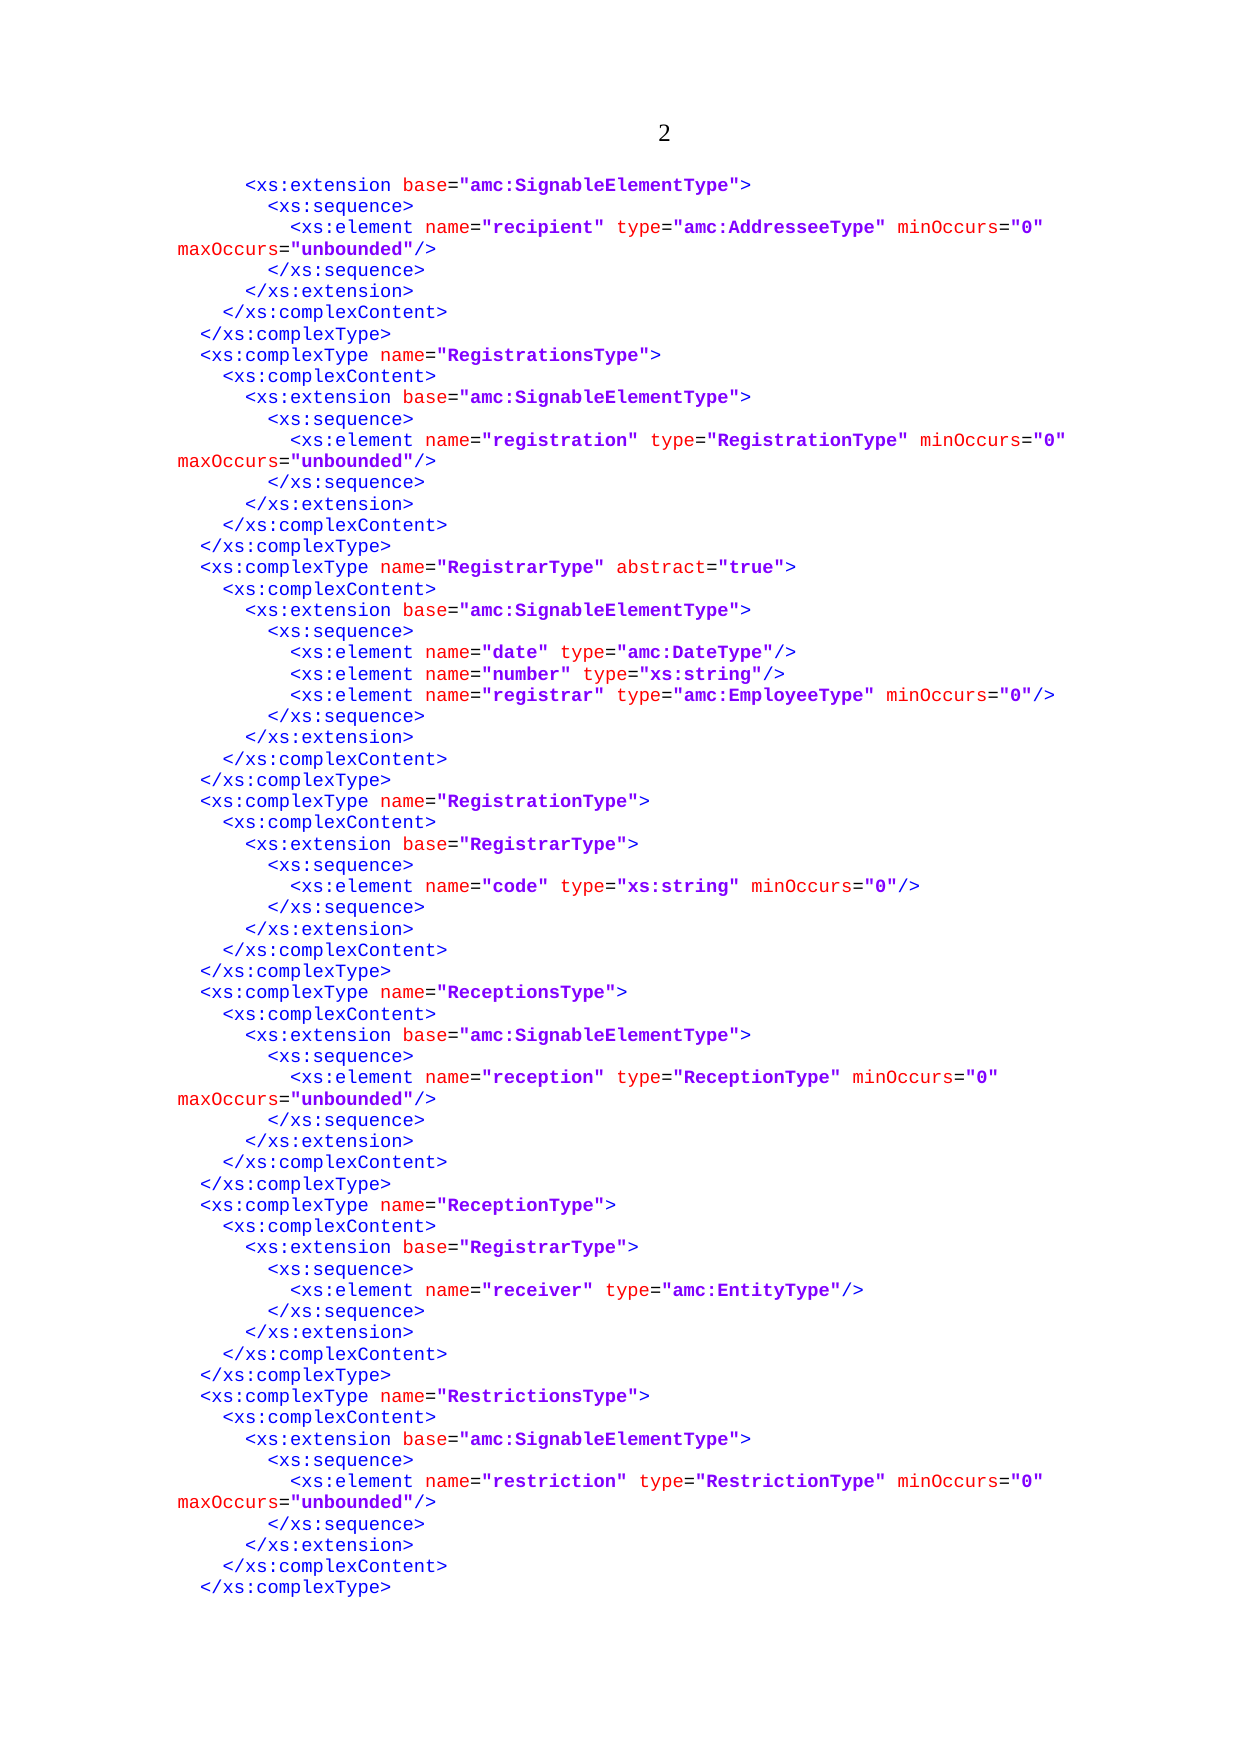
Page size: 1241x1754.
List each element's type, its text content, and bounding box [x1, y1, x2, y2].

text <xs:sequence> [177, 409, 1152, 431]
text <xs:complexContent> [177, 813, 1152, 834]
text <xs:sequence> [177, 1047, 1152, 1068]
text </xs:extension> [177, 919, 1152, 941]
text <xs:sequence> [177, 1259, 1152, 1281]
text </xs:complexType> [177, 1174, 1152, 1196]
text </xs:sequence> [177, 1514, 1152, 1536]
text <xs:element name="date" type="amc:DateType"/> [177, 643, 1152, 664]
text <xs:complexType name="RegistrarType" abstract="true"> [177, 558, 1152, 579]
text <xs:element name="code" type="xs:string" minOccurs="0"/> [177, 877, 1152, 898]
text </xs:complexType> [177, 1578, 1152, 1599]
text <xs:extension base="amc:SignableElementType"> [177, 176, 1152, 197]
text </xs:complexType> [177, 962, 1152, 983]
text <xs:complexContent> [177, 1004, 1152, 1026]
text </xs:complexContent> [177, 749, 1152, 771]
text </xs:sequence> [177, 473, 1152, 494]
text </xs:complexType> [177, 324, 1152, 346]
text <xs:element name="receiver" type="amc:EntityType"/> [177, 1281, 1152, 1302]
text </xs:sequence> [177, 707, 1152, 728]
text </xs:sequence> [177, 1111, 1152, 1132]
text <xs:complexType name="RegistrationsType"> [177, 346, 1152, 367]
text <xs:element name="number" type="xs:string"/> [177, 664, 1152, 686]
text <xs:element name="registrar" type="amc:EmployeeType" minOccurs="0"/> [177, 686, 1152, 707]
text </xs:complexContent> [177, 1344, 1152, 1366]
text <xs:element name="restriction" type="RestrictionType" minOccurs="0" maxOccurs="unbounded"/> [177, 1472, 1152, 1514]
text </xs:sequence> [177, 898, 1152, 919]
text </xs:complexType> [177, 537, 1152, 558]
text <xs:extension base="amc:SignableElementType"> [177, 601, 1152, 622]
text <xs:complexContent> [177, 1217, 1152, 1238]
text </xs:complexContent> [177, 941, 1152, 962]
text <xs:complexContent> [177, 579, 1152, 601]
text </xs:extension> [177, 1536, 1152, 1557]
text <xs:element name="registration" type="RegistrationType" minOccurs="0" maxOccurs="unbounded"/> [177, 431, 1152, 473]
text <xs:complexContent> [177, 1408, 1152, 1429]
text </xs:extension> [177, 282, 1152, 303]
text </xs:extension> [177, 1323, 1152, 1344]
text <xs:sequence> [177, 197, 1152, 218]
text <xs:sequence> [177, 1451, 1152, 1472]
text </xs:complexContent> [177, 1557, 1152, 1578]
text <xs:element name="recipient" type="amc:AddresseeType" minOccurs="0" maxOccurs="unbounded"/> [177, 218, 1152, 261]
text <xs:complexType name="RegistrationType"> [177, 792, 1152, 813]
text <xs:complexContent> [177, 367, 1152, 388]
text </xs:complexContent> [177, 1153, 1152, 1174]
text </xs:extension> [177, 494, 1152, 516]
text <xs:extension base="amc:SignableElementType"> [177, 1026, 1152, 1047]
text </xs:extension> [177, 728, 1152, 749]
text </xs:complexContent> [177, 516, 1152, 537]
text </xs:complexType> [177, 771, 1152, 792]
text <xs:complexType name="RestrictionsType"> [177, 1387, 1152, 1408]
text </xs:sequence> [177, 261, 1152, 282]
text </xs:extension> [177, 1132, 1152, 1153]
text <xs:sequence> [177, 856, 1152, 877]
text <xs:extension base="RegistrarType"> [177, 834, 1152, 856]
text <xs:complexType name="ReceptionType"> [177, 1196, 1152, 1217]
text <xs:extension base="RegistrarType"> [177, 1238, 1152, 1259]
text </xs:complexType> [177, 1366, 1152, 1387]
text <xs:extension base="amc:SignableElementType"> [177, 388, 1152, 409]
text <xs:element name="reception" type="ReceptionType" minOccurs="0" maxOccurs="unbounded"/> [177, 1068, 1152, 1111]
text </xs:sequence> [177, 1302, 1152, 1323]
text </xs:complexContent> [177, 303, 1152, 324]
text <xs:sequence> [177, 622, 1152, 643]
text <xs:complexType name="ReceptionsType"> [177, 983, 1152, 1004]
text <xs:extension base="amc:SignableElementType"> [177, 1429, 1152, 1451]
